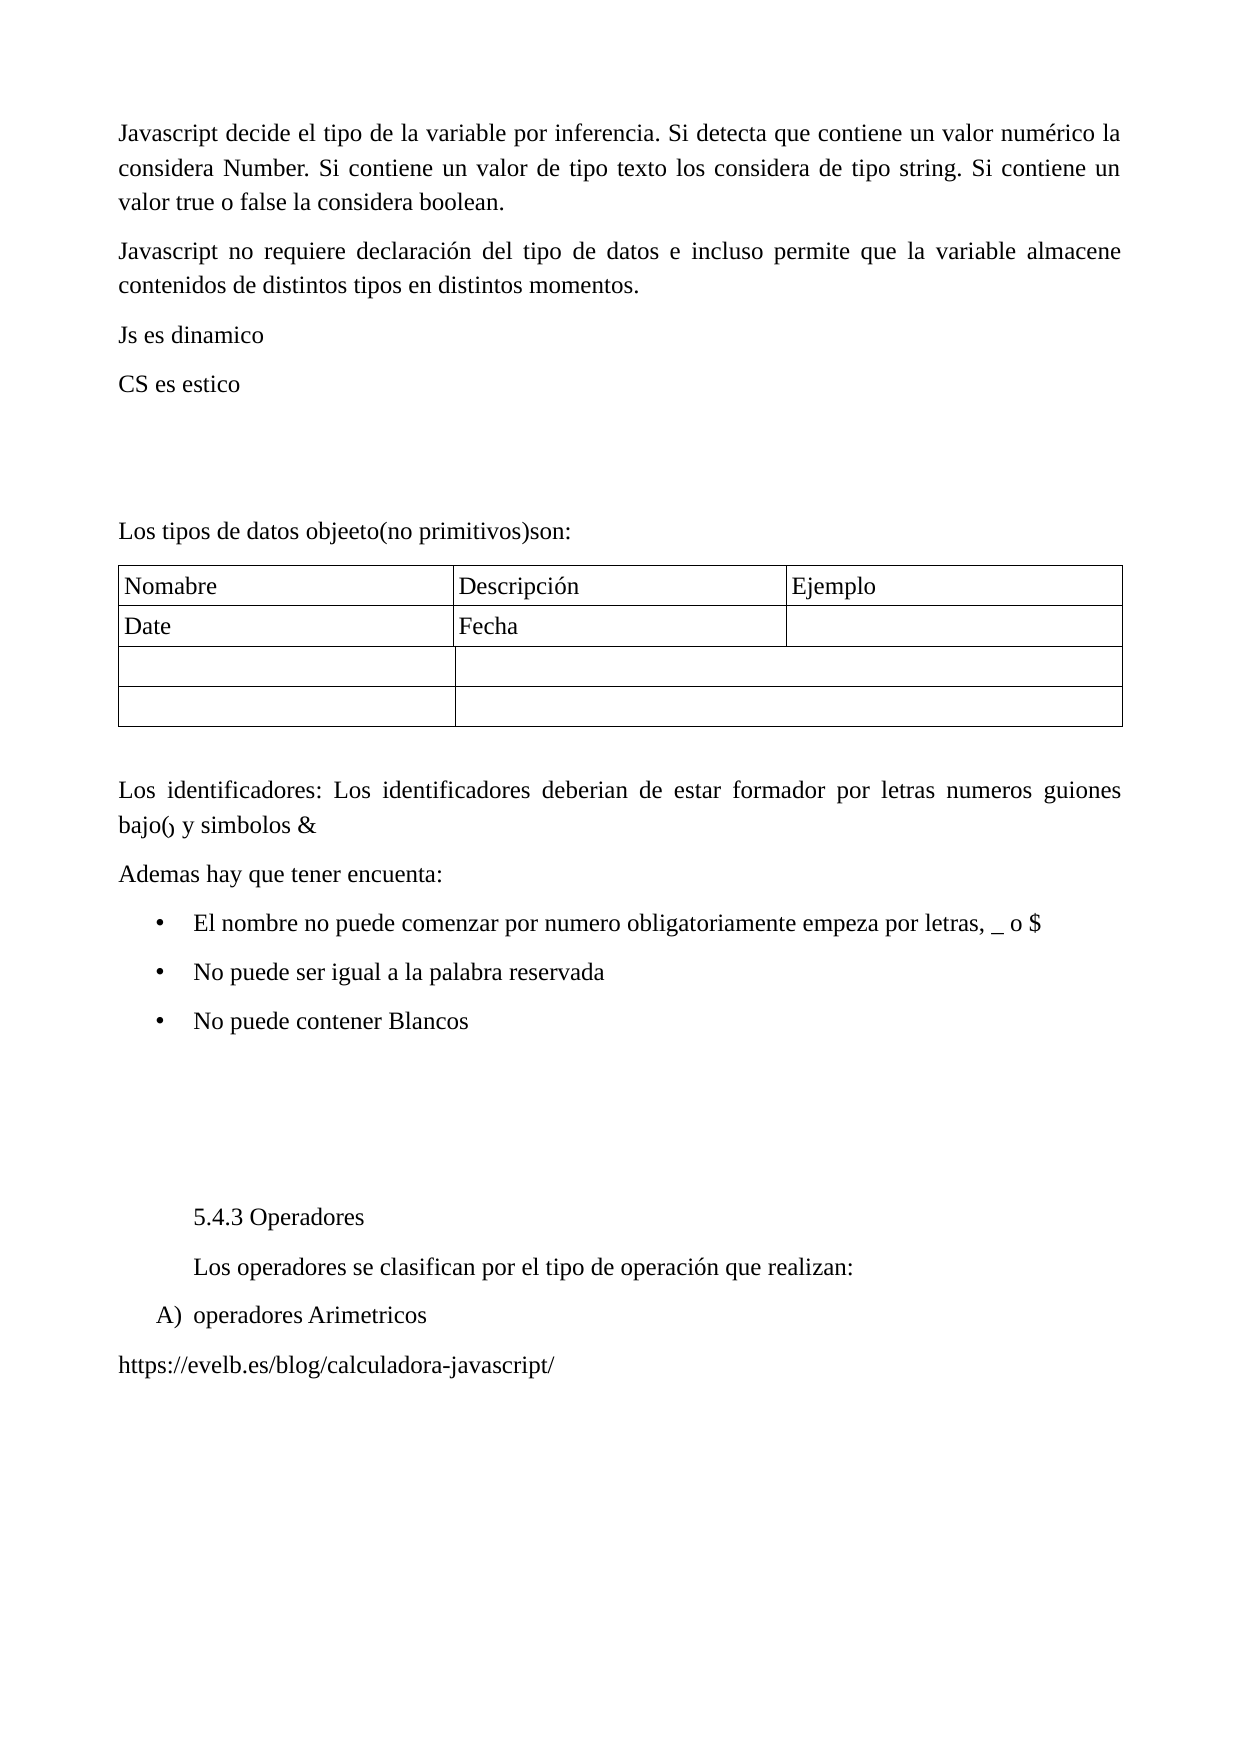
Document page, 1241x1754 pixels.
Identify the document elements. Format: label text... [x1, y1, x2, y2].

table_header Ejemplo [787, 566, 1122, 605]
list 5.4.3 Operadores [156, 1202, 1122, 1231]
table_cell [787, 606, 1122, 646]
text https://evelb.es/blog/calculadora-javascript/ [118, 1350, 1122, 1378]
table_header Nomabre [119, 566, 453, 605]
text Javascript decide el tipo de la variable por inferencia. Si detecta que contiene un valor numérico la considera Number. Si contiene un valor de tipo texto los considera de tipo string. Si contiene un valor true o false la considera boolean. [118, 118, 1122, 216]
table_cell [119, 687, 455, 726]
text Los tipos de datos objeeto(no primitivos)son: [118, 516, 1122, 545]
list No puede ser igual a la palabra reservada [156, 957, 1122, 986]
list operadores Arimetricos [156, 1301, 1122, 1329]
list El nombre no puede comenzar por numero obligatoriamente empeza por letras, _ o $ [156, 908, 1122, 937]
table_header [119, 647, 455, 686]
list No puede contener Blancos [156, 1006, 1122, 1035]
table_header Descripción [454, 566, 786, 605]
table_cell Date [119, 606, 453, 646]
text Javascript no requiere declaración del tipo de datos e incluso permite que la variable almacene contenidos de distintos tipos en distintos momentos. [118, 236, 1122, 299]
text Js es dinamico [118, 320, 1122, 348]
text Los identificadores: Los identificadores deberian de estar formador por letras numeros guiones bajo(₎ y simbolos & [118, 776, 1122, 839]
table_cell Fecha [454, 606, 786, 646]
text CS es estico [118, 369, 1122, 397]
table_header [456, 647, 1122, 686]
text Ademas hay que tener encuenta: [118, 859, 1122, 888]
list Los operadores se clasifican por el tipo de operación que realizan: [156, 1252, 1122, 1280]
table_cell [456, 687, 1122, 726]
